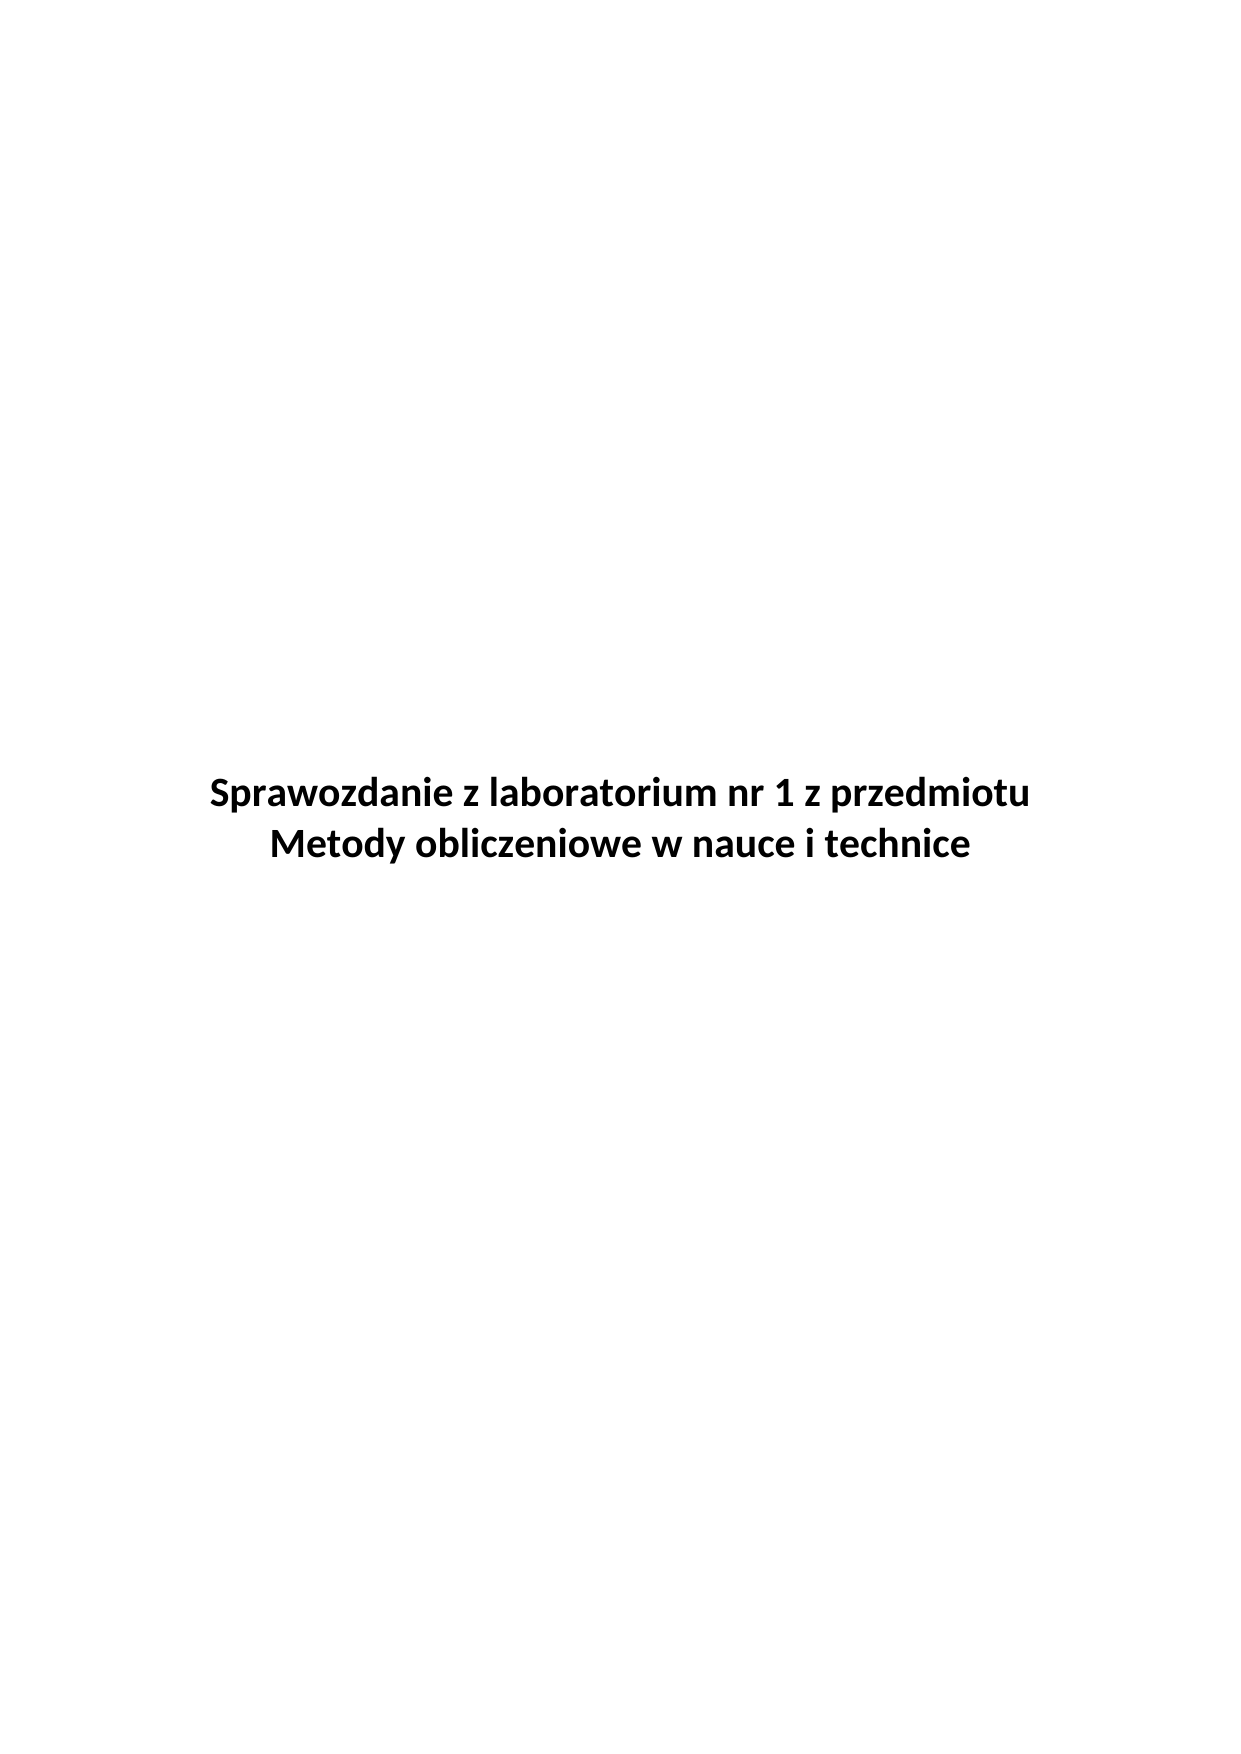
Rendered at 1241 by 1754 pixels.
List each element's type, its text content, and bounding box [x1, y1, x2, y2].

text Metody obliczeniowe w nauce i technice [148, 817, 1093, 868]
text Sprawozdanie z laboratorium nr 1 z przedmiotu [148, 766, 1093, 817]
